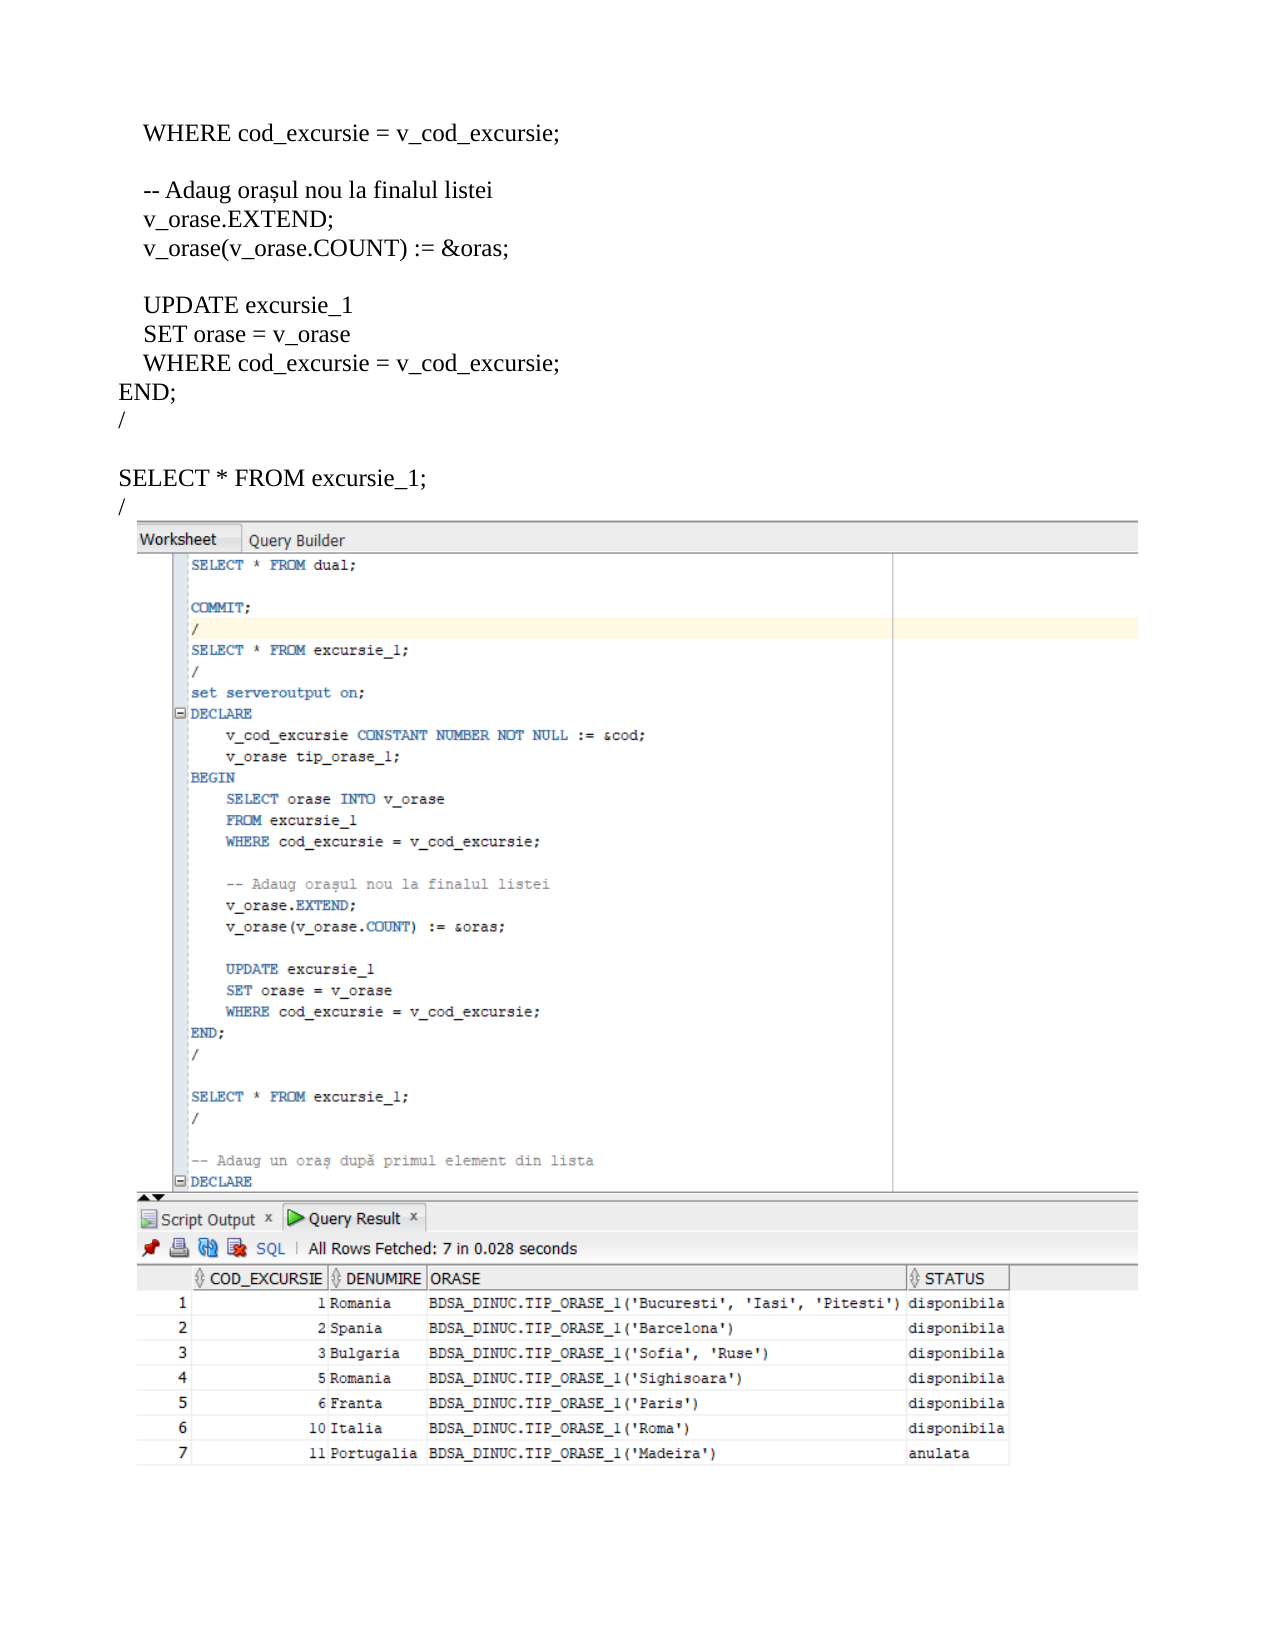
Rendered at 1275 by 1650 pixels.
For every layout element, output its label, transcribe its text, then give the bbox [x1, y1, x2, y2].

text / [118, 492, 1157, 521]
picture [136, 520, 1139, 1492]
text -- Adaug orașul nou la finalul listei [118, 176, 1157, 204]
text END; [118, 377, 1157, 406]
text SELECT * FROM excursie_1; [118, 463, 1157, 492]
text WHERE cod_excursie = v_cod_excursie; [118, 118, 1157, 147]
text / [118, 406, 1157, 434]
text UPDATE excursie_1 [118, 291, 1157, 319]
text v_orase.EXTEND; [118, 204, 1157, 233]
text v_orase(v_orase.COUNT) := &oras; [118, 233, 1157, 262]
text SET orase = v_orase [118, 319, 1157, 348]
text WHERE cod_excursie = v_cod_excursie; [118, 348, 1157, 377]
